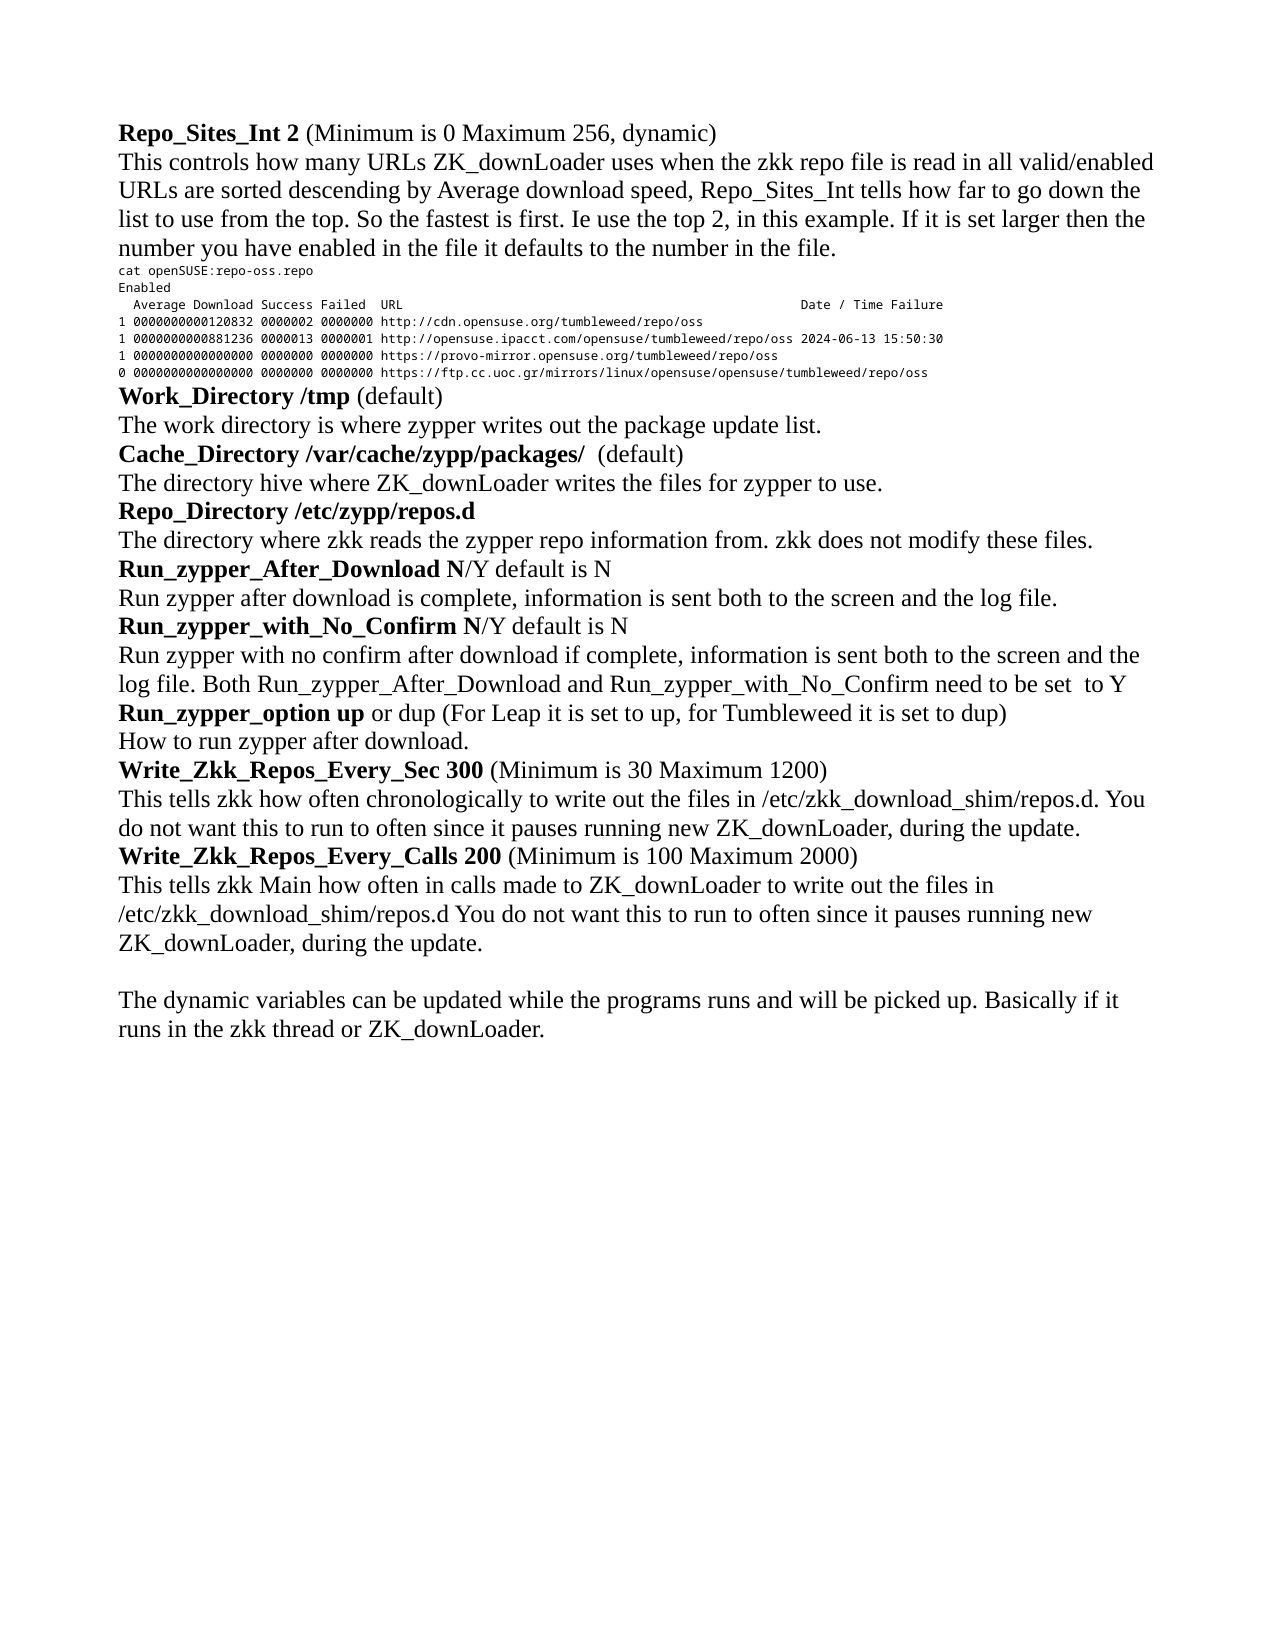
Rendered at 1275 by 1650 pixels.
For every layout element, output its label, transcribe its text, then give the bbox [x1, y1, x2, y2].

text Run_zypper_with_No_Confirm N/Y default is N [118, 611, 1157, 640]
text Run zypper with no confirm after download if complete, information is sent both to the screen and the log file. Both Run_zypper_After_Download and Run_zypper_with_No_Confirm need to be set to Y [118, 640, 1157, 698]
text Run_zypper_option up or dup (For Leap it is set to up, for Tumbleweed it is set to dup) [118, 698, 1157, 726]
text This controls how many URLs ZK_downLoader uses when the zkk repo file is read in all valid/enabled URLs are sorted descending by Average download speed, Repo_Sites_Int tells how far to go down the list to use from the top. So the fastest is first. Ie use the top 2, in this example. If it is set larger then the number you have enabled in the file it defaults to the number in the file. [118, 147, 1157, 262]
text Write_Zkk_Repos_Every_Calls 200 (Minimum is 100 Maximum 2000) [118, 841, 1157, 870]
text The dynamic variables can be updated while the programs runs and will be picked up. Basically if it runs in the zkk thread or ZK_downLoader. [118, 985, 1157, 1043]
text Write_Zkk_Repos_Every_Sec 300 (Minimum is 30 Maximum 1200) [118, 755, 1157, 784]
text How to run zypper after download. [118, 726, 1157, 755]
text cat openSUSE:repo-oss.repo [118, 262, 1157, 279]
text Repo_Directory /etc/zypp/repos.d [118, 496, 1157, 525]
text Run_zypper_After_Download N/Y default is N [118, 554, 1157, 583]
text The directory where zkk reads the zypper repo information from. zkk does not modify these files. [118, 525, 1157, 554]
text This tells zkk how often chronologically to write out the files in /etc/zkk_download_shim/repos.d. You do not want this to run to often since it pauses running new ZK_downLoader, during the update. [118, 784, 1157, 841]
text Run zypper after download is complete, information is sent both to the screen and the log file. [118, 583, 1157, 611]
text The work directory is where zypper writes out the package update list. [118, 410, 1157, 439]
text Repo_Sites_Int 2 (Minimum is 0 Maximum 256, dynamic) [118, 118, 1157, 147]
text Enabled [118, 279, 1157, 296]
text Cache_Directory /var/cache/zypp/packages/ (default) [118, 439, 1157, 468]
text 0 0000000000000000 0000000 0000000 https://ftp.cc.uoc.gr/mirrors/linux/opensuse/opensuse/tumbleweed/repo/oss Work_Directory /tmp (default) [118, 364, 1157, 410]
text The directory hive where ZK_downLoader writes the files for zypper to use. [118, 468, 1157, 496]
text 1 0000000000000000 0000000 0000000 https://provo-mirror.opensuse.org/tumbleweed/repo/oss [118, 347, 1157, 364]
text This tells zkk Main how often in calls made to ZK_downLoader to write out the files in /etc/zkk_download_shim/repos.d You do not want this to run to often since it pauses running new ZK_downLoader, during the update. [118, 870, 1157, 956]
text Average Download Success Failed URL Date / Time Failure 1 0000000000120832 0000002 0000000 http://cdn.opensuse.org/tumbleweed/repo/oss 1 0000000000881236 0000013 0000001 http://opensuse.ipacct.com/opensuse/tumbleweed/repo/oss 2024-06-13 15:50:30 [118, 296, 1157, 347]
